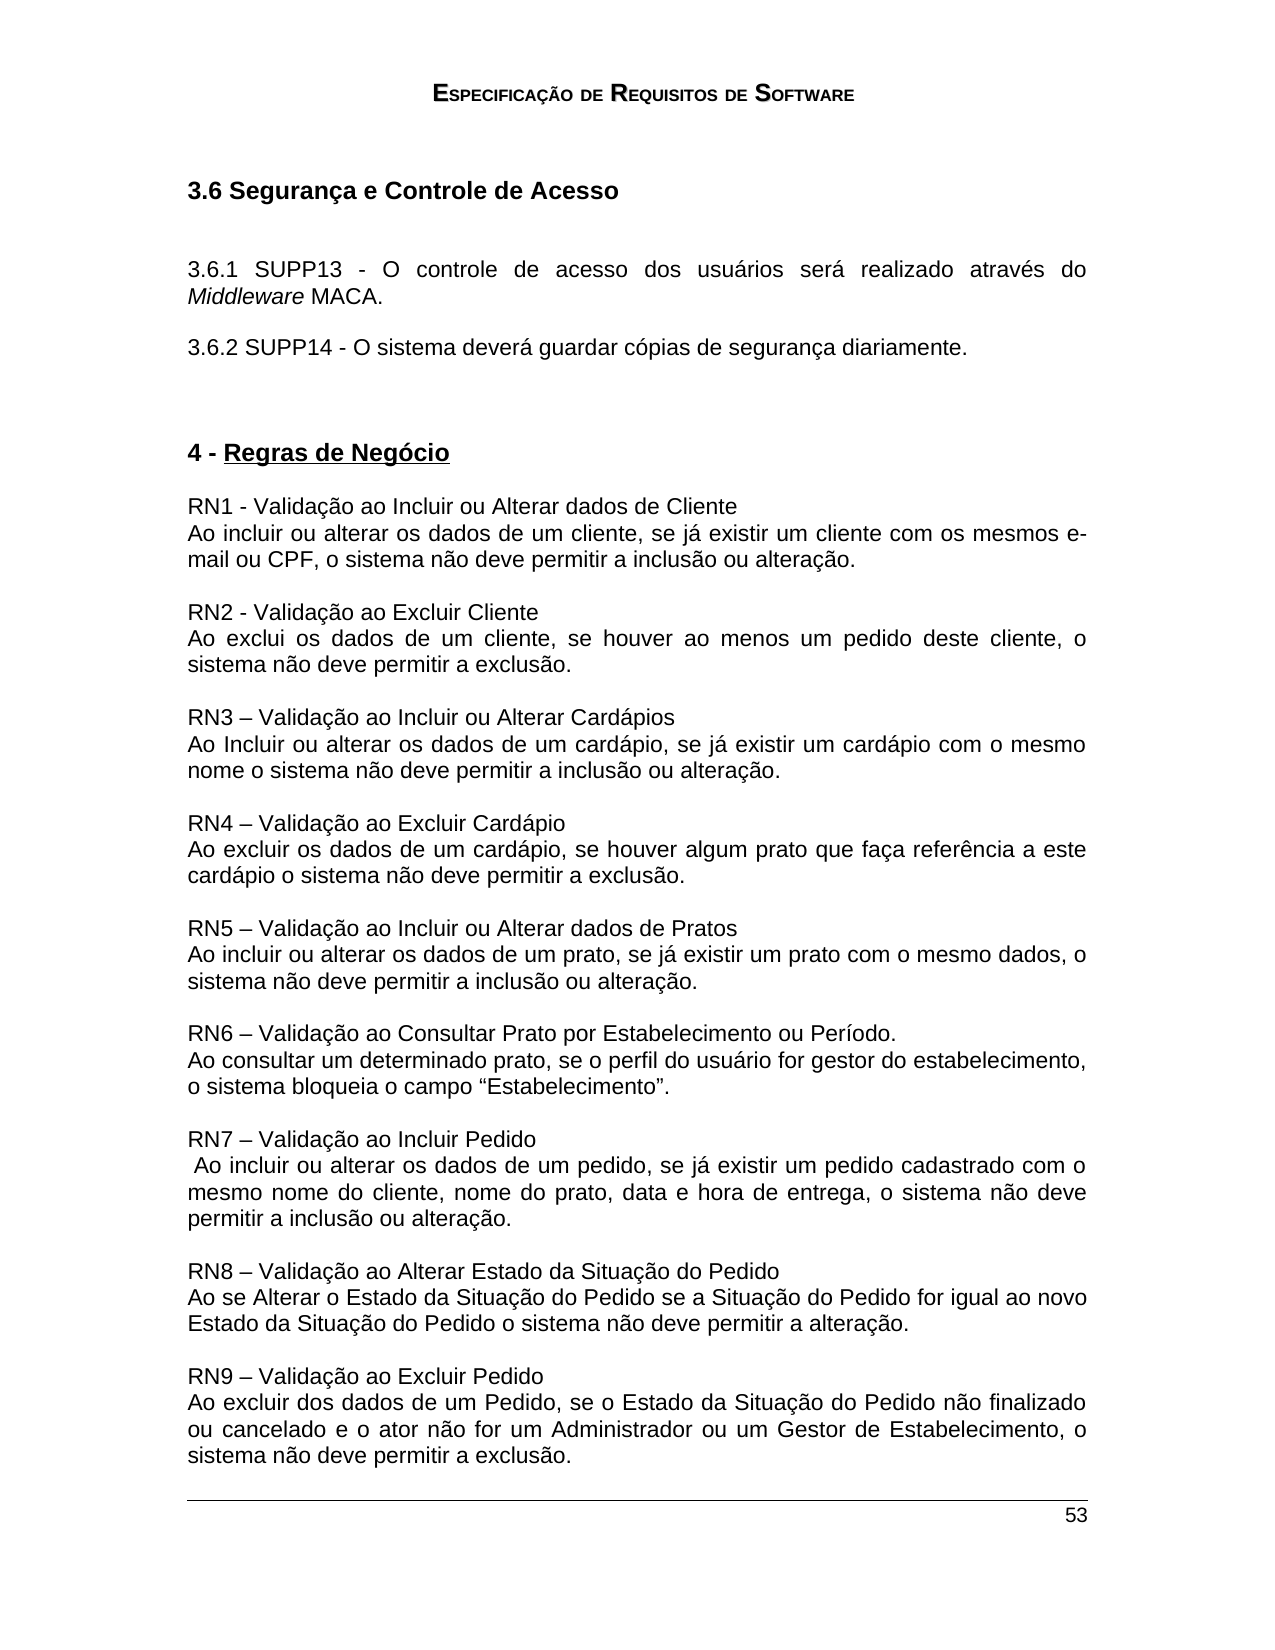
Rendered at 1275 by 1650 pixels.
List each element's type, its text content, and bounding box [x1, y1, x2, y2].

text Ao incluir ou alterar os dados de um pedido, se já existir um pedido cadastrado com o mesmo nome do cliente, nome do prato, data e hora de entrega, o sistema não deve permitir a inclusão ou alteração. [187, 1152, 1088, 1231]
text Ao exclui os dados de um cliente, se houver ao menos um pedido deste cliente, o sistema não deve permitir a exclusão. [187, 625, 1088, 678]
text RN8 – Validação ao Alterar Estado da Situação do Pedido [187, 1258, 1088, 1284]
text 4 - Regras de Negócio [187, 438, 1088, 467]
text Ao excluir os dados de um cardápio, se houver algum prato que faça referência a este cardápio o sistema não deve permitir a exclusão. [187, 836, 1088, 889]
text Ao incluir ou alterar os dados de um prato, se já existir um prato com o mesmo dados, o sistema não deve permitir a inclusão ou alteração. [187, 941, 1088, 994]
text Ao se Alterar o Estado da Situação do Pedido se a Situação do Pedido for igual ao novo Estado da Situação do Pedido o sistema não deve permitir a alteração. [187, 1284, 1088, 1337]
text 3.6.1 SUPP13 - O controle de acesso dos usuários será realizado através do Middleware MACA. [187, 256, 1088, 309]
text RN3 – Validação ao Incluir ou Alterar Cardápios [187, 704, 1088, 731]
text 3.6 Segurança e Controle de Acesso [187, 176, 1088, 205]
text RN5 – Validação ao Incluir ou Alterar dados de Pratos [187, 915, 1088, 941]
text RN1 - Validação ao Incluir ou Alterar dados de Cliente [187, 493, 1088, 520]
text RN2 - Validação ao Excluir Cliente [187, 572, 1088, 625]
text RN9 – Validação ao Excluir Pedido [187, 1363, 1088, 1389]
text RN7 – Validação ao Incluir Pedido [187, 1126, 1088, 1152]
text Ao excluir dos dados de um Pedido, se o Estado da Situação do Pedido não finalizado ou cancelado e o ator não for um Administrador ou um Gestor de Estabelecimento, o sistema não deve permitir a exclusão. [187, 1389, 1088, 1468]
text Ao Incluir ou alterar os dados de um cardápio, se já existir um cardápio com o mesmo nome o sistema não deve permitir a inclusão ou alteração. [187, 731, 1088, 783]
text 3.6.2 SUPP14 - O sistema deverá guardar cópias de segurança diariamente. [187, 334, 1088, 361]
text Ao incluir ou alterar os dados de um cliente, se já existir um cliente com os mesmos e-mail ou CPF, o sistema não deve permitir a inclusão ou alteração. [187, 520, 1088, 572]
text RN4 – Validação ao Excluir Cardápio [187, 809, 1088, 836]
text Ao consultar um determinado prato, se o perfil do usuário for gestor do estabelecimento, o sistema bloqueia o campo “Estabelecimento”. [187, 1047, 1088, 1099]
text RN6 – Validação ao Consultar Prato por Estabelecimento ou Período. [187, 1020, 1088, 1047]
